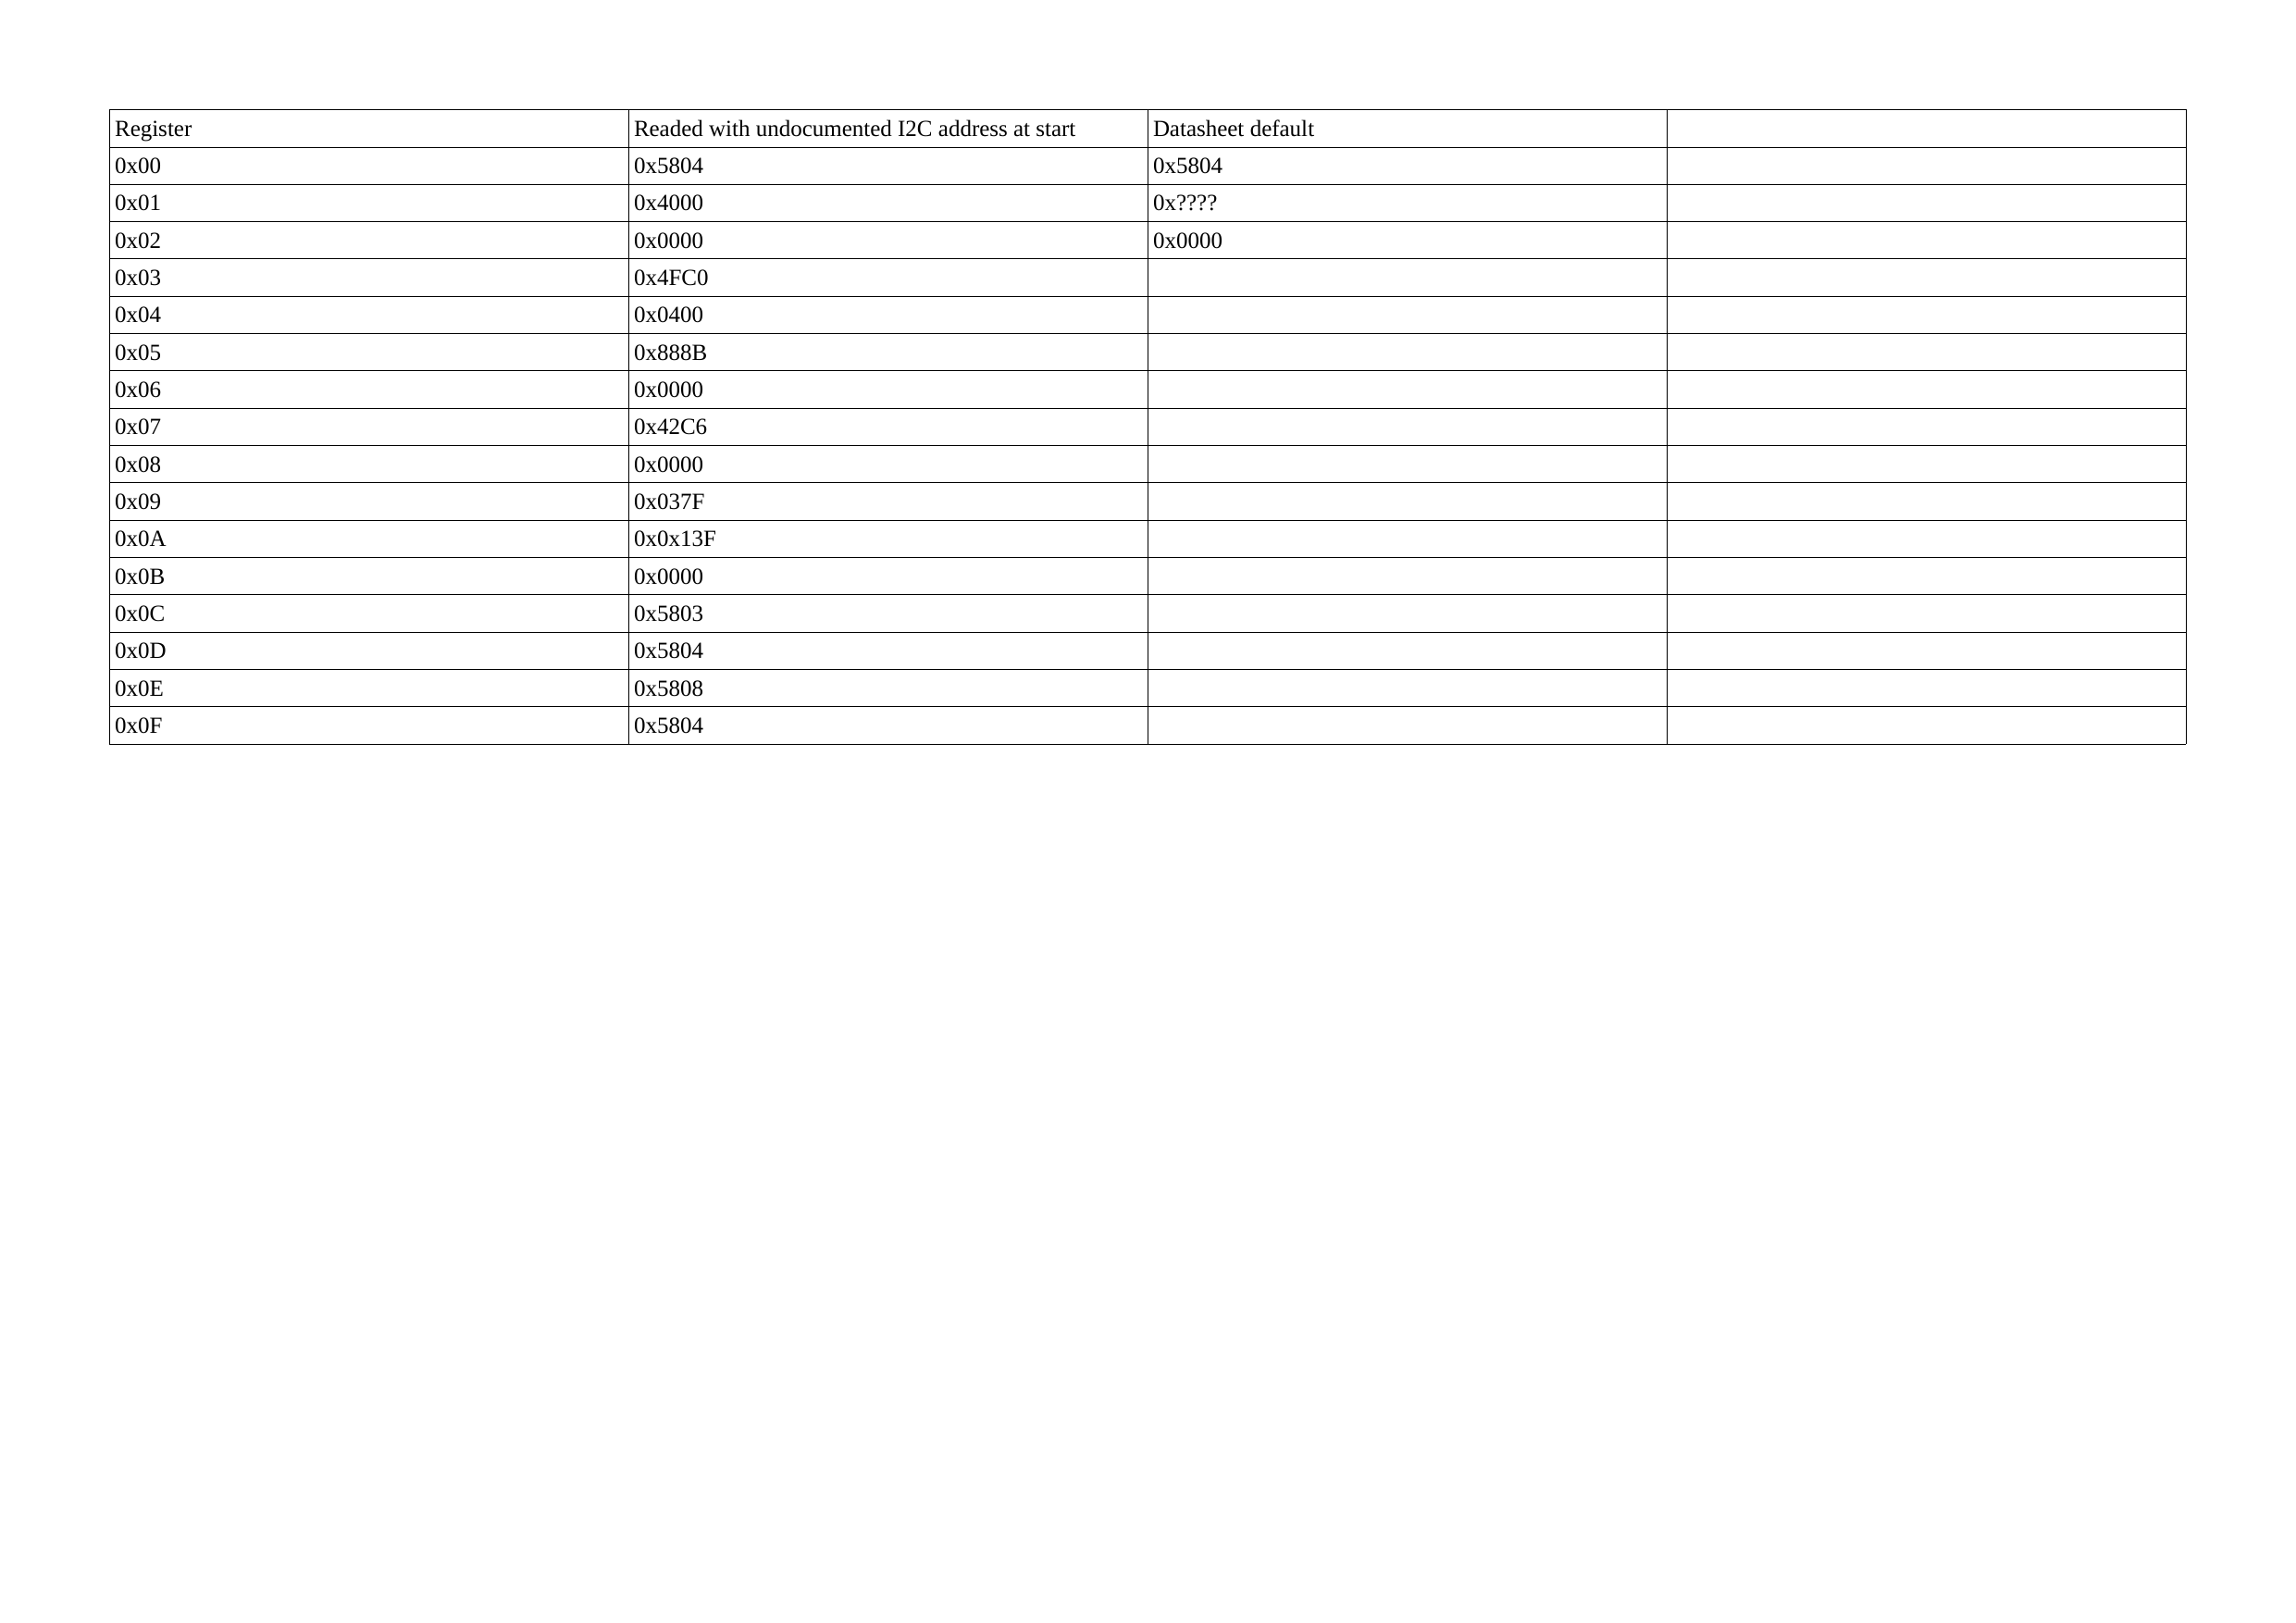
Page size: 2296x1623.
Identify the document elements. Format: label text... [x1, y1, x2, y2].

table_cell 0x0A [110, 521, 628, 557]
table_cell 0x888B [629, 334, 1148, 370]
table_cell [1148, 446, 1667, 482]
table_cell 0x0D [110, 633, 628, 669]
table_cell 0x5808 [629, 670, 1148, 706]
table_cell 0x0000 [629, 222, 1148, 258]
table_cell 0x037F [629, 483, 1148, 520]
table_cell [1148, 521, 1667, 557]
table_cell 0x04 [110, 297, 628, 333]
table_cell 0x0400 [629, 297, 1148, 333]
table_cell 0x4FC0 [629, 259, 1148, 296]
table_cell [1668, 185, 2186, 221]
table_cell [1668, 595, 2186, 631]
table_cell [1668, 334, 2186, 370]
table_cell 0x09 [110, 483, 628, 520]
table_cell 0x5804 [1148, 148, 1667, 184]
table_cell [1148, 670, 1667, 706]
table_cell [1148, 707, 1667, 743]
table_cell 0x02 [110, 222, 628, 258]
table_cell 0x5804 [629, 148, 1148, 184]
table_cell 0x???? [1148, 185, 1667, 221]
table_cell [1148, 371, 1667, 408]
table_cell [1668, 446, 2186, 482]
table_cell [1668, 707, 2186, 743]
table_cell 0x5803 [629, 595, 1148, 631]
table_cell [1668, 483, 2186, 520]
table_cell [1148, 558, 1667, 594]
table_cell 0x0x13F [629, 521, 1148, 557]
table_cell 0x0C [110, 595, 628, 631]
table_cell [1148, 297, 1667, 333]
table_cell [1668, 148, 2186, 184]
table_cell [1148, 259, 1667, 296]
table_cell 0x0000 [629, 558, 1148, 594]
table_cell 0x0E [110, 670, 628, 706]
table_cell [1668, 371, 2186, 408]
table_cell [1148, 633, 1667, 669]
table_cell 0x0B [110, 558, 628, 594]
table_cell 0x4000 [629, 185, 1148, 221]
table_cell [1148, 334, 1667, 370]
table_cell [1668, 222, 2186, 258]
table_cell 0x0000 [1148, 222, 1667, 258]
table_cell [1668, 521, 2186, 557]
table_cell [1148, 409, 1667, 445]
table_cell 0x5804 [629, 633, 1148, 669]
table_cell 0x0000 [629, 446, 1148, 482]
table_cell 0x01 [110, 185, 628, 221]
table_header Datasheet default [1148, 110, 1667, 146]
table_cell [1668, 633, 2186, 669]
table_cell 0x05 [110, 334, 628, 370]
table_cell 0x0F [110, 707, 628, 743]
table_header Register [110, 110, 628, 146]
table_cell [1148, 595, 1667, 631]
table_cell [1668, 297, 2186, 333]
table_cell [1668, 259, 2186, 296]
table_cell 0x0000 [629, 371, 1148, 408]
table_cell 0x5804 [629, 707, 1148, 743]
table_cell 0x07 [110, 409, 628, 445]
table_header Readed with undocumented I2C address at start [629, 110, 1148, 146]
table_cell 0x00 [110, 148, 628, 184]
table_cell 0x42C6 [629, 409, 1148, 445]
table_cell 0x08 [110, 446, 628, 482]
table_cell 0x06 [110, 371, 628, 408]
table_header [1668, 110, 2186, 146]
table_cell [1668, 558, 2186, 594]
table_cell 0x03 [110, 259, 628, 296]
table_cell [1668, 409, 2186, 445]
table_cell [1668, 670, 2186, 706]
table_cell [1148, 483, 1667, 520]
